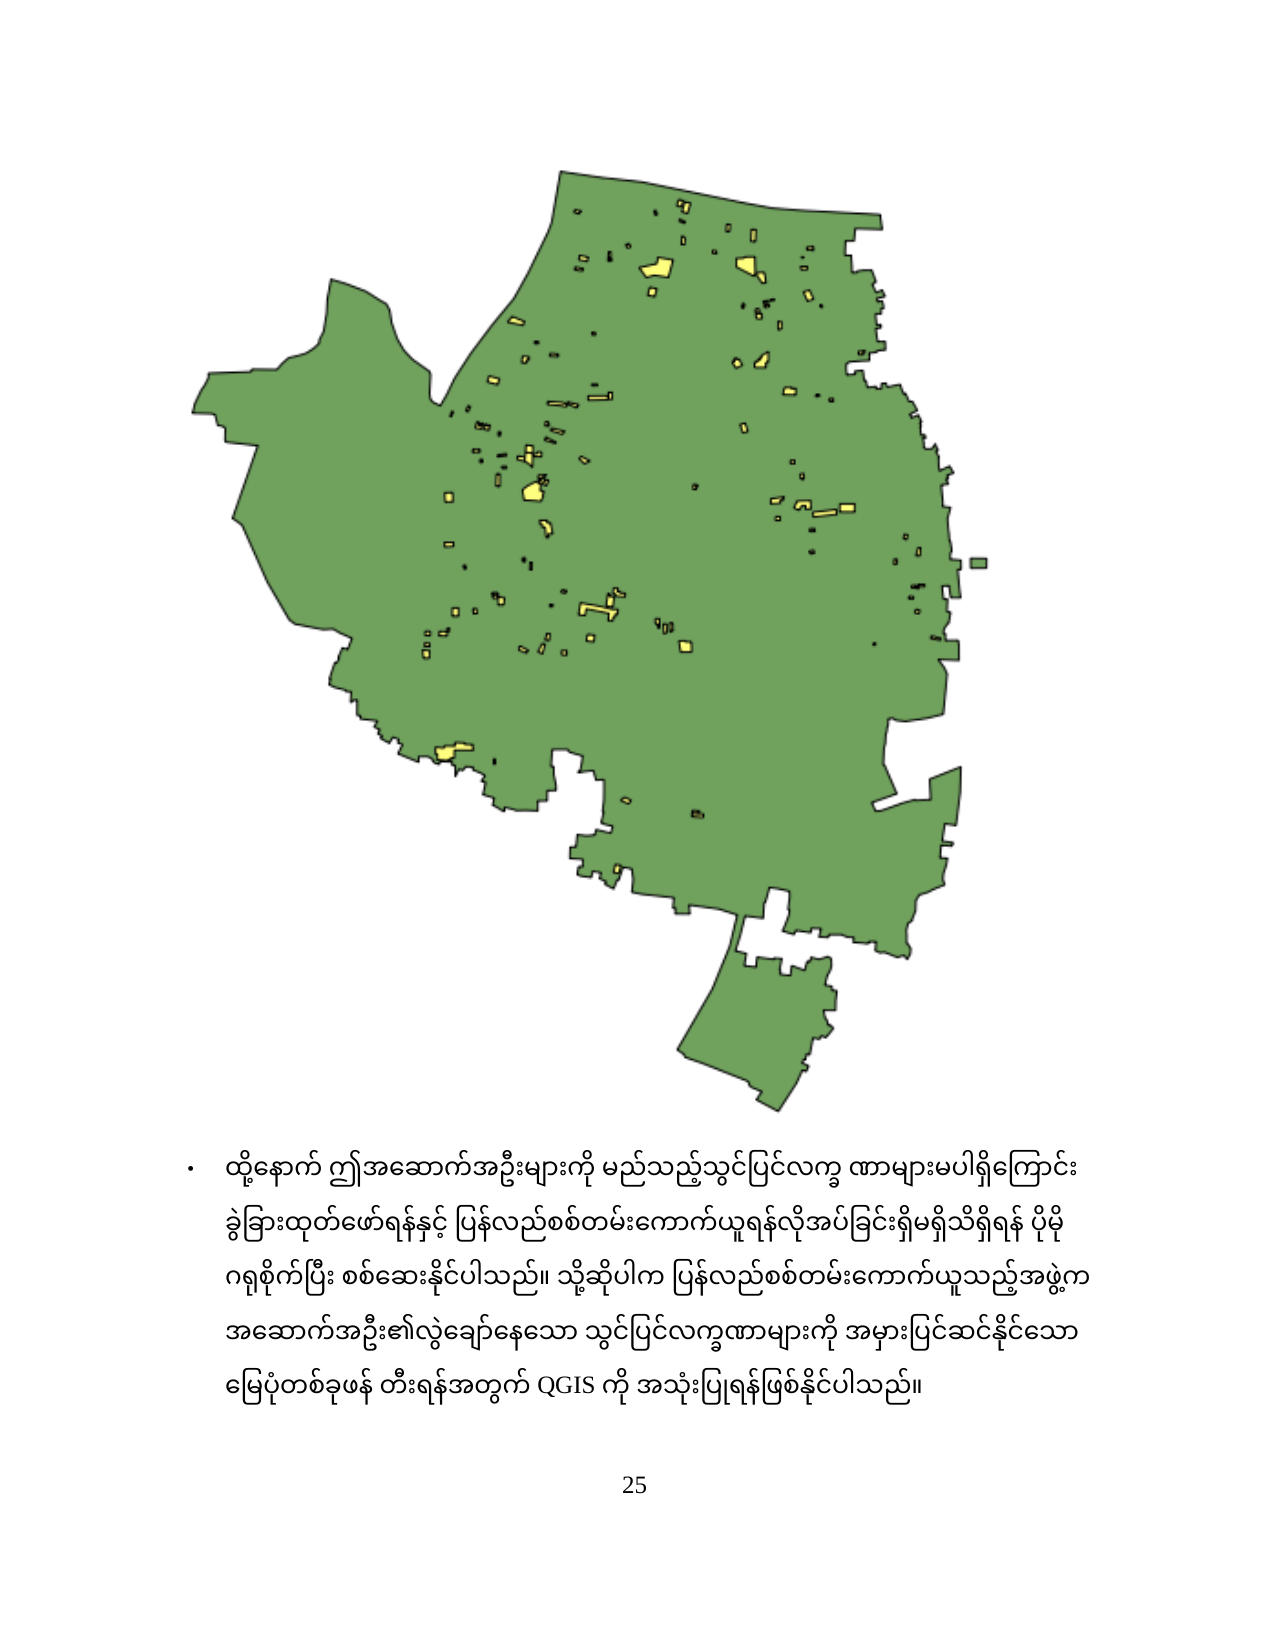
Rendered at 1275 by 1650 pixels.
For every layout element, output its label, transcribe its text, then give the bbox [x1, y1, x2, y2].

list ထို့နောက် ဤအဆောက်အဦးများကို မည်သည့်သွင်ပြင်လက္ခ ဏာများမပါရှိကြောင်းခွဲခြားထုတ်ဖော်ရန်နှင့် ပြန်လည်စစ်တမ်းကောက်ယူရန်လိုအပ်ခြင်းရှိမရှိသိရှိရန် ပိုမိုဂရုစိုက်ပြီး စစ်ဆေးနိုင်ပါသည်။ သို့ဆိုပါက ပြန်လည်စစ်တမ်းကောက်ယူသည့်အဖွဲ့က အဆောက်အဦး၏လွဲချော်နေသော သွင်ပြင်လက္ခဏာများကို အမှားပြင်ဆင်နိုင်သော မြေပုံတစ်ခုဖန် တီးရန်အတွက် QGIS ကို အသုံးပြုရန်ဖြစ်နိုင်ပါသည်။ [187, 1142, 1125, 1415]
picture [150, 150, 1119, 1143]
